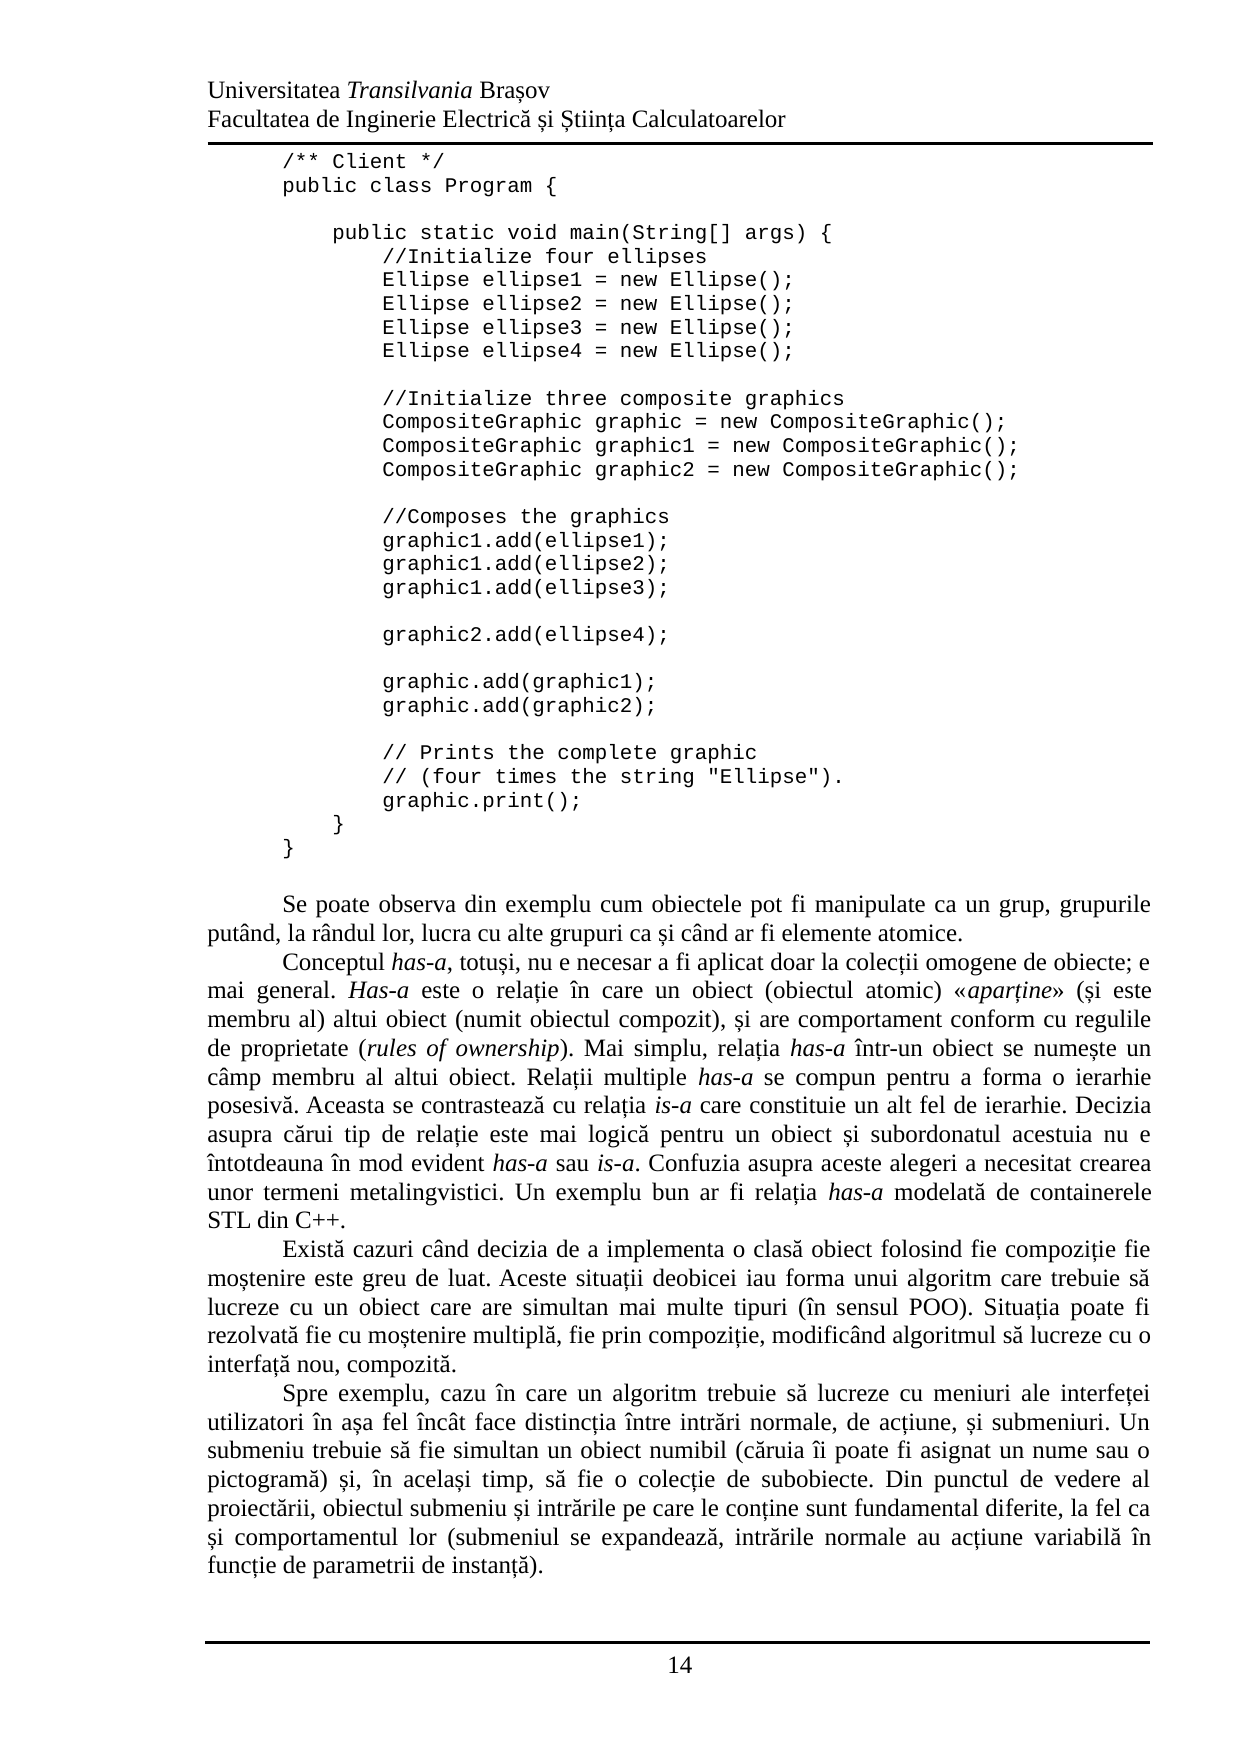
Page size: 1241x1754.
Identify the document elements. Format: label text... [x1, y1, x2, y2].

text Există cazuri când decizia de a implementa o clasă obiect folosind fie compoziție fie moștenire este greu de luat. Aceste situații deobicei iau forma unui algoritm care trebuie să lucreze cu un obiect care are simultan mai multe tipuri (în sensul POO). Situația poate fi rezolvată fie cu moștenire multiplă, fie prin compoziție, modificând algoritmul să lucreze cu o interfață nou, compozită. [207, 1234, 1152, 1378]
text Se poate observa din exemplu cum obiectele pot fi manipulate ca un grup, grupurile putând, la rândul lor, lucra cu alte grupuri ca și când ar fi elemente atomice. [207, 889, 1152, 947]
text /** Client */ public class Program { public static void main(String[] args) { //Initialize four ellipses Ellipse ellipse1 = new Ellipse(); Ellipse ellipse2 = new Ellipse(); Ellipse ellipse3 = new Ellipse(); Ellipse ellipse4 = new Ellipse(); //Initialize three composite graphics CompositeGraphic graphic = new CompositeGraphic(); CompositeGraphic graphic1 = new CompositeGraphic(); CompositeGraphic graphic2 = new CompositeGraphic(); //Composes the graphics graphic1.add(ellipse1); graphic1.add(ellipse2); graphic1.add(ellipse3); graphic2.add(ellipse4); graphic.add(graphic1); graphic.add(graphic2); // Prints the complete graphic [282, 151, 1152, 766]
text Conceptul has-a, totuși, nu e necesar a fi aplicat doar la colecții omogene de obiecte; e mai general. Has-a este o relație în care un obiect (obiectul atomic) «aparține» (și este membru al) altui obiect (numit obiectul compozit), și are comportament conform cu regulile de proprietate (rules of ownership). Mai simplu, relația has-a într-un obiect se numește un câmp membru al altui obiect. Relații multiple has-a se compun pentru a forma o ierarhie posesivă. Aceasta se contrastează cu relația is-a care constituie un alt fel de ierarhie. Decizia asupra cărui tip de relație este mai logică pentru un obiect și subordonatul acestuia nu e întotdeauna în mod evident has-a sau is-a. Confuzia asupra aceste alegeri a necesitat crearea unor termeni metalingvistici. Un exemplu bun ar fi relația has-a modelată de containerele STL din C++. [207, 947, 1152, 1234]
text // (four times the string "Ellipse"). graphic.print(); } } [282, 766, 1152, 861]
text Spre exemplu, cazu în care un algoritm trebuie să lucreze cu meniuri ale interfeței utilizatori în așa fel încât face distincția între intrări normale, de acțiune, și submeniuri. Un submeniu trebuie să fie simultan un obiect numibil (căruia îi poate fi asignat un nume sau o pictogramă) și, în același timp, să fie o colecție de subobiecte. Din punctul de vedere al proiectării, obiectul submeniu și intrările pe care le conține sunt fundamental diferite, la fel ca și comportamentul lor (submeniul se expandează, intrările normale au acțiune variabilă în funcție de parametrii de instanță). [207, 1378, 1152, 1579]
